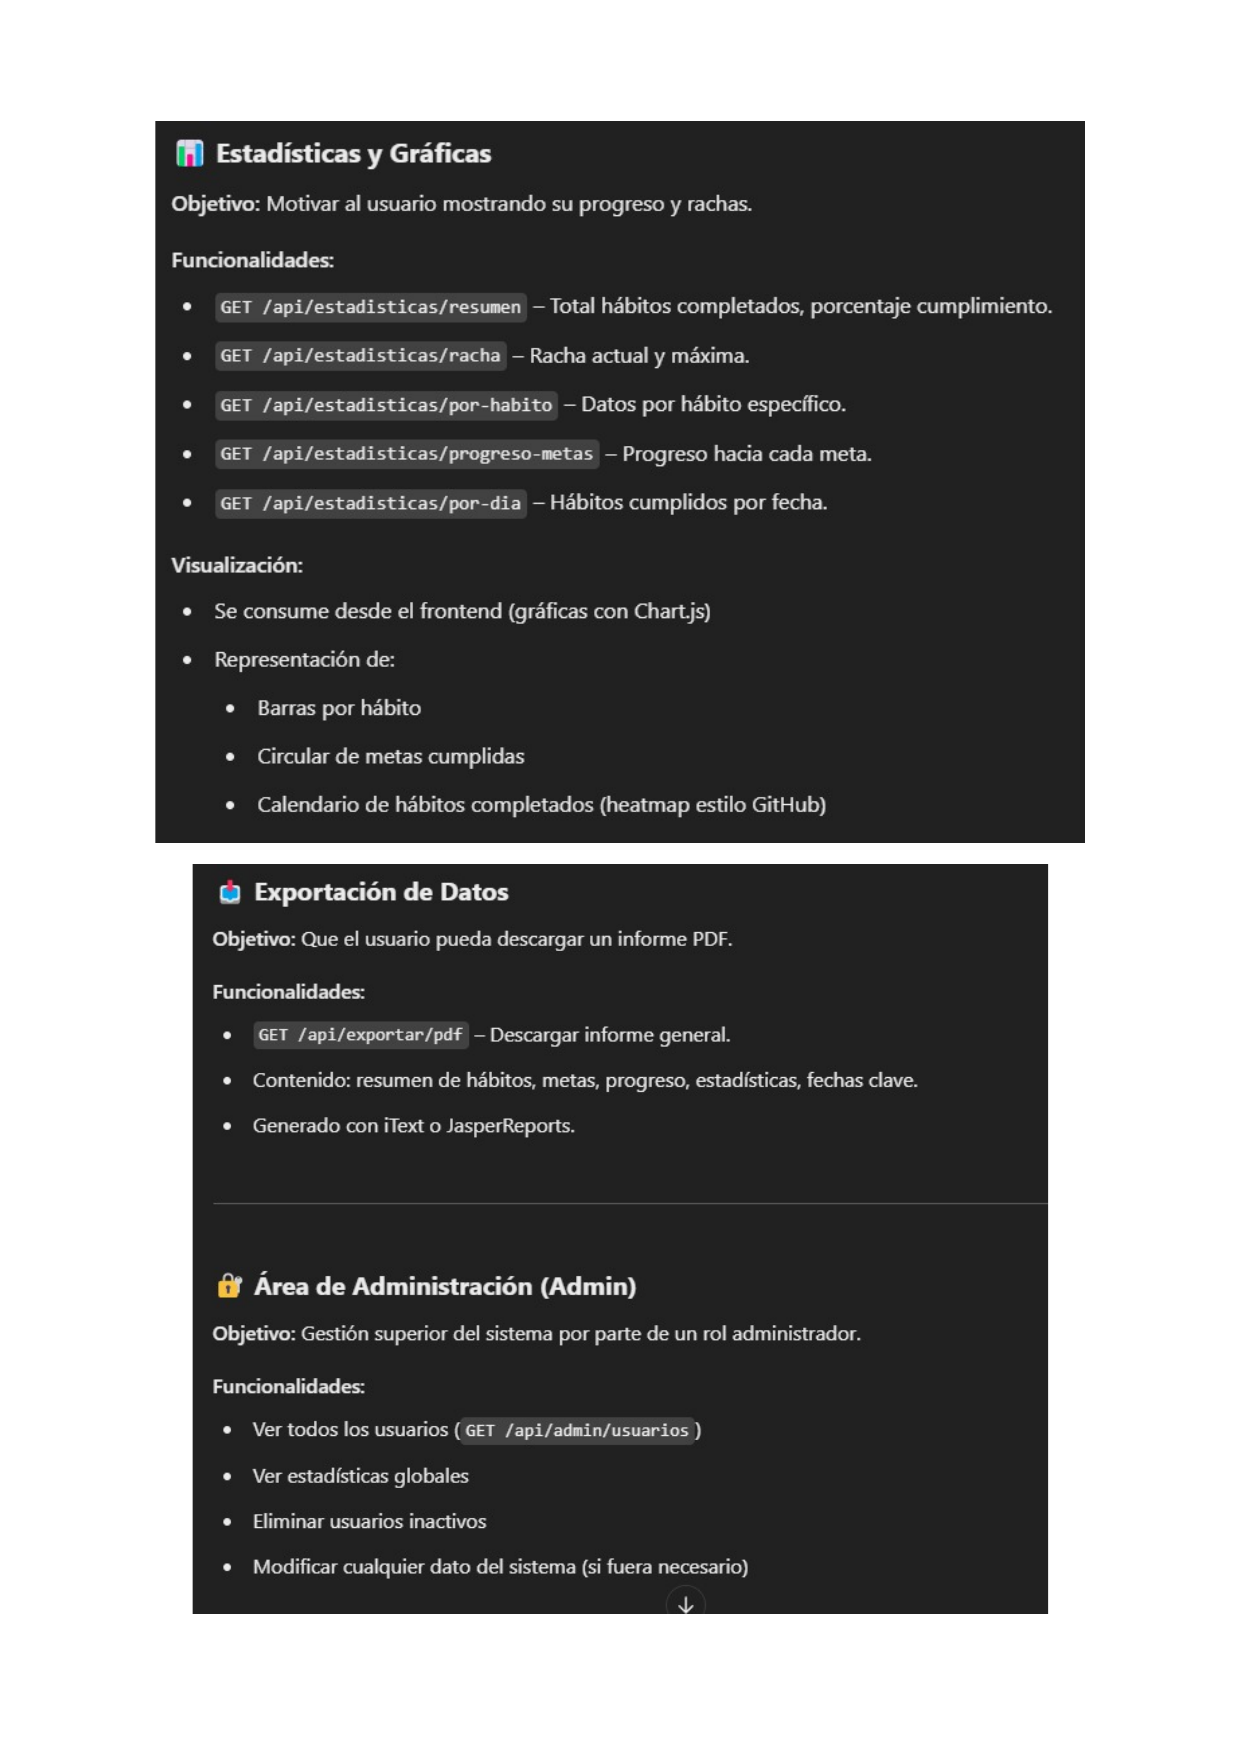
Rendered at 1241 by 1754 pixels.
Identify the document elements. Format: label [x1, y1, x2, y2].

picture [155, 121, 1085, 843]
picture [192, 864, 1049, 1614]
